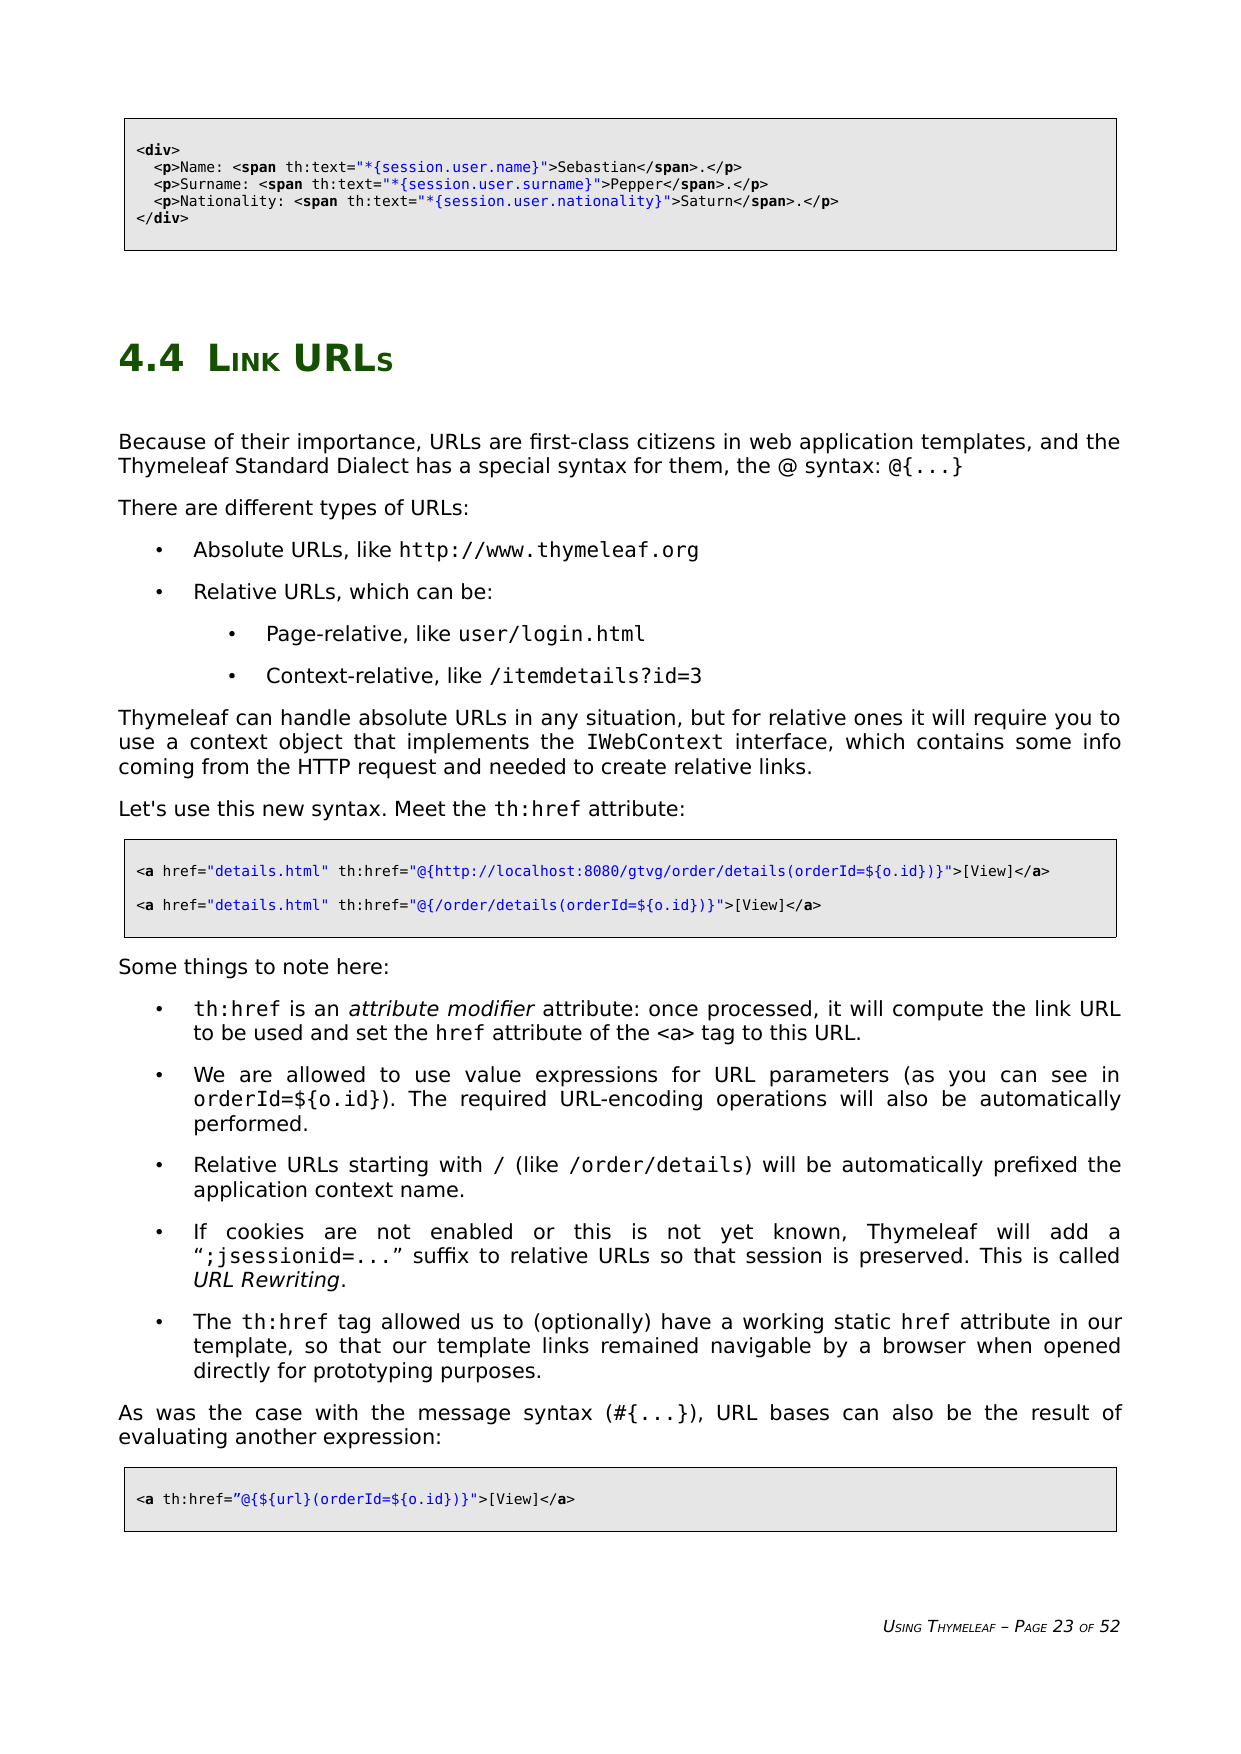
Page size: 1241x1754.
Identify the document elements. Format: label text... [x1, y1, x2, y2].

list Context-relative, like /itemdetails?id=3 [228, 664, 1122, 688]
list Relative URLs, which can be: [156, 580, 1122, 604]
text <a th:href=”@{${url}(orderId=${o.id})}">[View]</a> [125, 1468, 1116, 1531]
text There are different types of URLs: [118, 496, 1122, 521]
text Thymeleaf can handle absolute URLs in any situation, but for relative ones it will require you to use a context object that implements the IWebContext interface, which contains some info coming from the HTTP request and needed to create relative links. [118, 706, 1122, 779]
subtitle Link URLs [118, 336, 1122, 380]
text Let's use this new syntax. Meet the th:href attribute: [118, 797, 1122, 821]
list We are allowed to use value expressions for URL parameters (as you can see in orderId=${o.id}). The required URL-encoding operations will also be automatically performed. [156, 1063, 1122, 1136]
list Page-relative, like user/login.html [228, 622, 1122, 646]
text As was the case with the message syntax (#{...}), URL bases can also be the result of evaluating another expression: [118, 1401, 1122, 1449]
list Absolute URLs, like http://www.thymeleaf.org [156, 538, 1122, 562]
list If cookies are not enabled or this is not yet known, Thymeleaf will add a “;jsessionid=...” suffix to relative URLs so that session is preserved. This is called URL Rewriting. [156, 1220, 1122, 1293]
text <div> <p>Name: <span th:text="*{session.user.name}">Sebastian</span>.</p> <p>Surname: <span th:text="*{session.user.surname}">Pepper</span>.</p> <p>Nationality: <span th:text="*{session.user.nationality}">Saturn</span>.</p> </div> [125, 119, 1116, 250]
list Relative URLs starting with / (like /order/details) will be automatically prefixed the application context name. [156, 1153, 1122, 1202]
list th:href is an attribute modifier attribute: once processed, it will compute the link URL to be used and set the href attribute of the <a> tag to this URL. [156, 997, 1122, 1045]
text Because of their importance, URLs are first-class citizens in web application templates, and the Thymeleaf Standard Dialect has a special syntax for them, the @ syntax: @{...} [118, 430, 1122, 478]
list The th:href tag allowed us to (optionally) have a working static href attribute in our template, so that our template links remained navigable by a browser when opened directly for prototyping purposes. [156, 1310, 1122, 1383]
text <a href="details.html" th:href="@{http://localhost:8080/gtvg/order/details(orderId=${o.id})}">[View]</a> <a href="details.html" th:href="@{/order/details(orderId=${o.id})}">[View]</a> [125, 840, 1116, 937]
text Some things to note here: [118, 955, 1122, 979]
